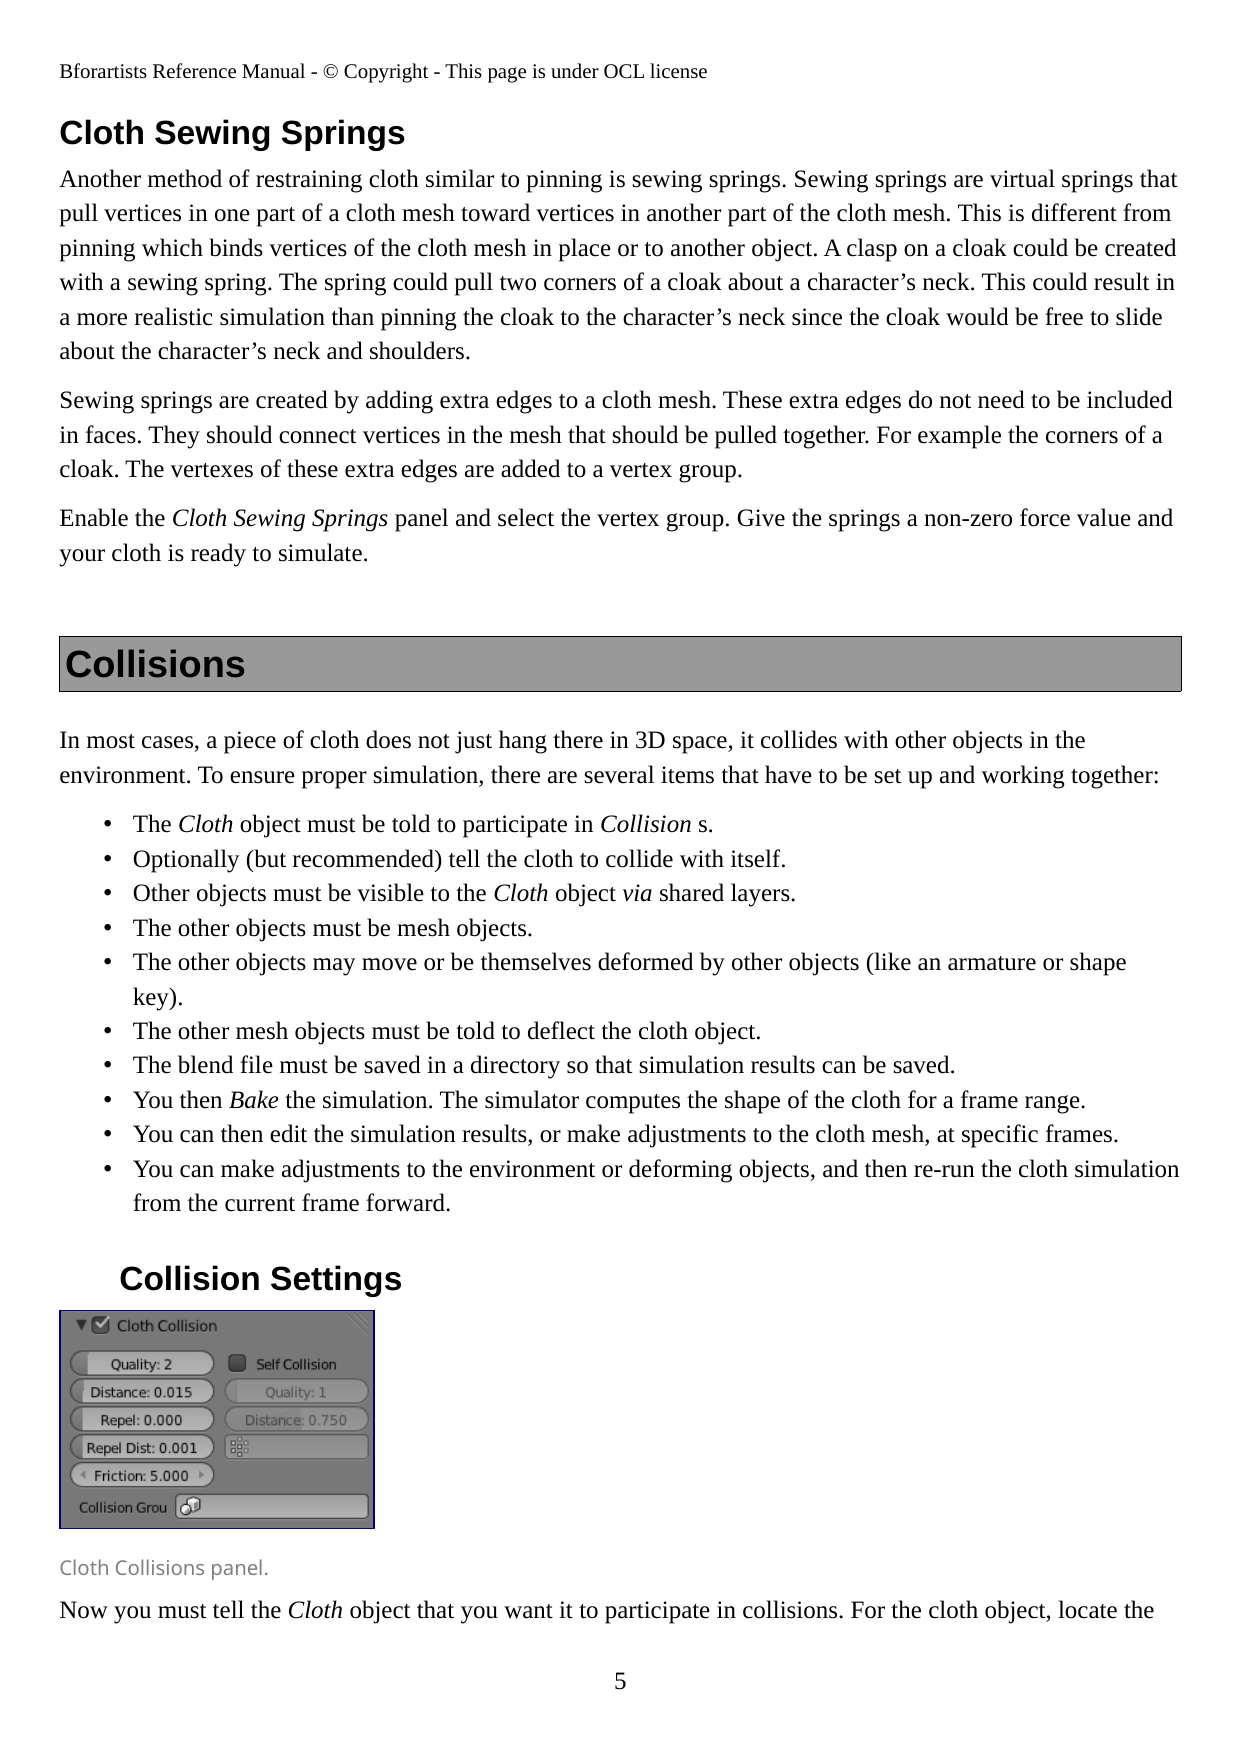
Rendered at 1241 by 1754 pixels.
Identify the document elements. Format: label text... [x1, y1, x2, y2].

list You can then edit the simulation results, or make adjustments to the cloth mesh, at specific frames. [103, 1119, 1181, 1148]
text Cloth Collisions panel. [59, 1549, 1181, 1581]
list The other objects may move or be themselves deformed by other objects (like an armature or shape key). [103, 947, 1181, 1010]
list The other mesh objects must be told to deflect the cloth object. [103, 1016, 1181, 1045]
list Other objects must be visible to the Cloth object via shared layers. [103, 878, 1181, 907]
text Now you must tell the Cloth object that you want it to participate in collisions. For the cloth object, locate the [59, 1595, 1181, 1624]
list The other objects must be mesh objects. [103, 913, 1181, 941]
text Another method of restraining cloth similar to pinning is sewing springs. Sewing springs are virtual springs that pull vertices in one part of a cloth mesh toward vertices in another part of the cloth mesh. This is different from pinning which binds vertices of the cloth mesh in place or to another object. A clasp on a cloak could be created with a sewing spring. The spring could pull two corners of a cloak about a character’s neck. This could result in a more realistic simulation than pinning the cloak to the character’s neck since the cloak would be free to slide about the character’s neck and shoulders. [59, 164, 1181, 365]
list The Cloth object must be told to participate in Collision s. [103, 809, 1181, 838]
subtitle Collision Settings [59, 1258, 1181, 1297]
text Sewing springs are created by adding extra edges to a cloth mesh. These extra edges do not need to be included in faces. They should connect vertices in the mesh that should be pulled together. For example the corners of a cloak. The vertexes of these extra edges are added to a vertex group. [59, 385, 1181, 483]
text Enable the Cloth Sewing Springs panel and select the vertex group. Give the springs a non-zero force value and your cloth is ready to simulate. [59, 503, 1181, 566]
list You can make adjustments to the environment or deforming objects, and then re-run the cloth simulation from the current frame forward. [103, 1154, 1181, 1217]
list Optionally (but recommended) tell the cloth to collide with itself. [103, 844, 1181, 872]
table_header Collisions [60, 637, 1181, 691]
list You then Bake the simulation. The simulator computes the shape of the cloth for a frame range. [103, 1085, 1181, 1114]
subtitle Cloth Sewing Springs [59, 113, 1181, 151]
picture [61, 1311, 373, 1528]
text In most cases, a piece of cloth does not just hang there in 3D space, it collides with other objects in the environment. To ensure proper simulation, there are several items that have to be set up and working together: [59, 726, 1181, 789]
list The blend file must be saved in a directory so that simulation results can be saved. [103, 1051, 1181, 1079]
